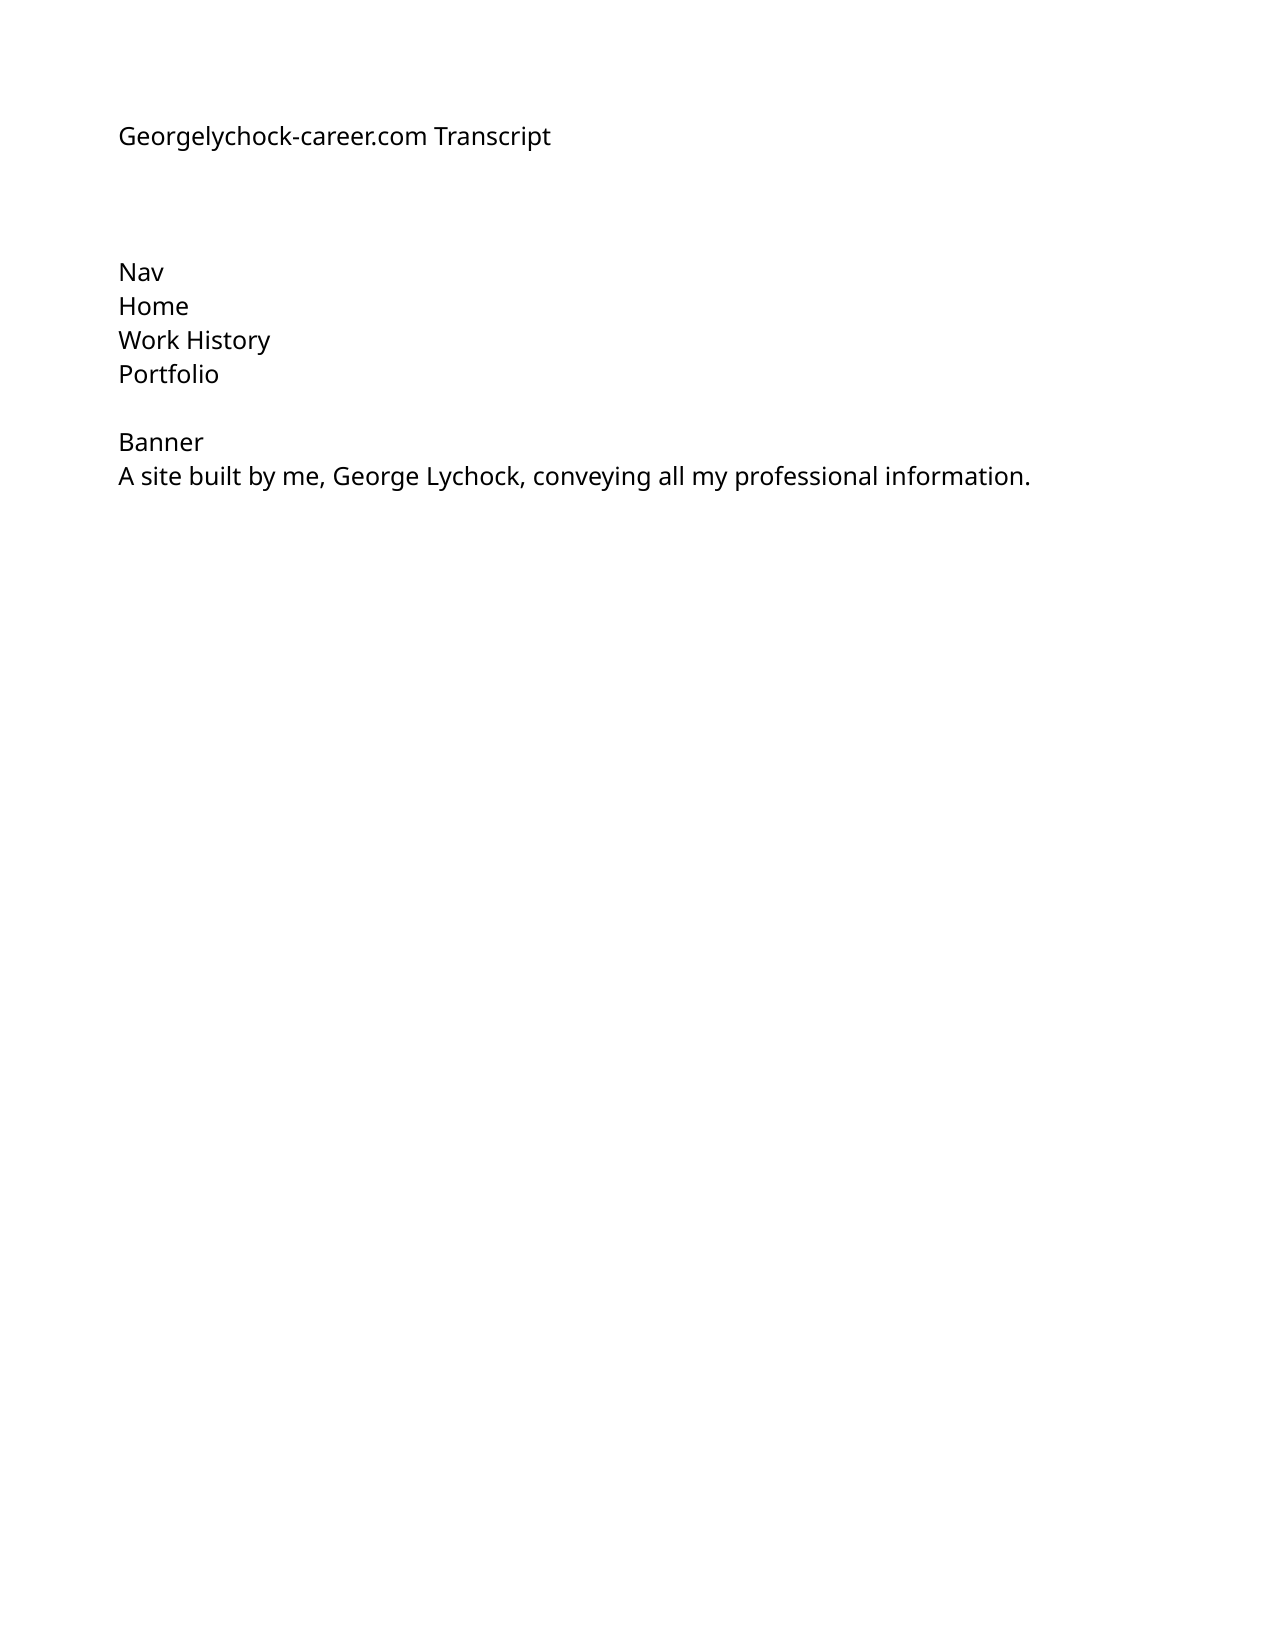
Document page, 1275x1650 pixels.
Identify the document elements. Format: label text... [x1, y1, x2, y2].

text Portfolio [118, 357, 1157, 391]
text A site built by me, George Lychock, conveying all my professional information. [118, 459, 1157, 493]
text Nav [118, 254, 1157, 288]
text Home [118, 288, 1157, 322]
text Work History [118, 322, 1157, 357]
text Georgelychock-career.com Transcript [118, 118, 1157, 152]
text Banner [118, 425, 1157, 459]
